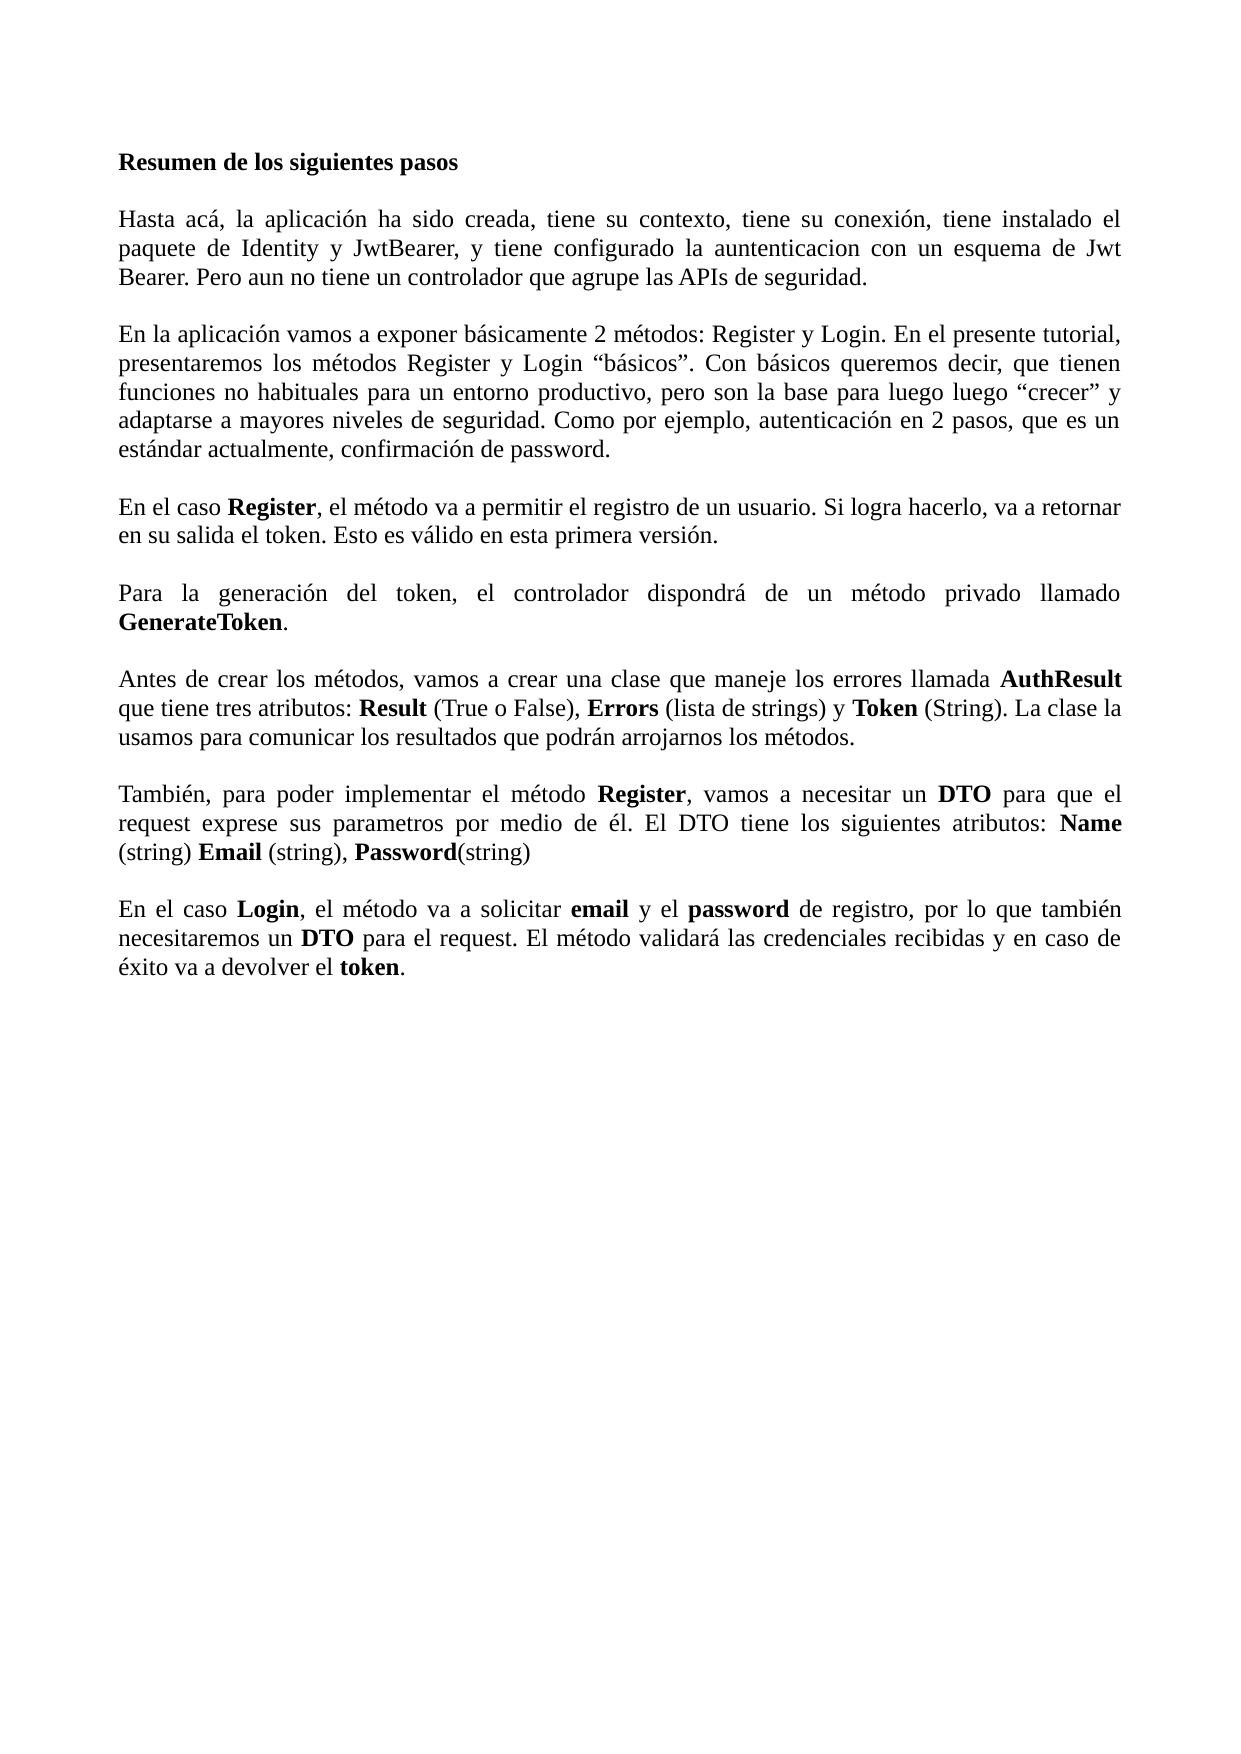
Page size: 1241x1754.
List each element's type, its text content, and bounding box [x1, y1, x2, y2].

text En el caso Login, el método va a solicitar email y el password de registro, por lo que también necesitaremos un DTO para el request. El método validará las credenciales recibidas y en caso de éxito va a devolver el token. [118, 894, 1122, 981]
text Para la generación del token, el controlador dispondrá de un método privado llamado GenerateToken. [118, 578, 1122, 636]
text En el caso Register, el método va a permitir el registro de un usuario. Si logra hacerlo, va a retornar en su salida el token. Esto es válido en esta primera versión. [118, 492, 1122, 549]
text Antes de crear los métodos, vamos a crear una clase que maneje los errores llamada AuthResult que tiene tres atributos: Result (True o False), Errors (lista de strings) y Token (String). La clase la usamos para comunicar los resultados que podrán arrojarnos los métodos. [118, 664, 1122, 751]
text En la aplicación vamos a exponer básicamente 2 métodos: Register y Login. En el presente tutorial, presentaremos los métodos Register y Login “básicos”. Con básicos queremos decir, que tienen funciones no habituales para un entorno productivo, pero son la base para luego luego “crecer” y adaptarse a mayores niveles de seguridad. Como por ejemplo, autenticación en 2 pasos, que es un estándar actualmente, confirmación de password. [118, 319, 1122, 463]
text Hasta acá, la aplicación ha sido creada, tiene su contexto, tiene su conexión, tiene instalado el paquete de Identity y JwtBearer, y tiene configurado la auntenticacion con un esquema de Jwt Bearer. Pero aun no tiene un controlador que agrupe las APIs de seguridad. [118, 204, 1122, 291]
text Resumen de los siguientes pasos [118, 147, 1122, 176]
text También, para poder implementar el método Register, vamos a necesitar un DTO para que el request exprese sus parametros por medio de él. El DTO tiene los siguientes atributos: Name (string) Email (string), Password(string) [118, 779, 1122, 866]
